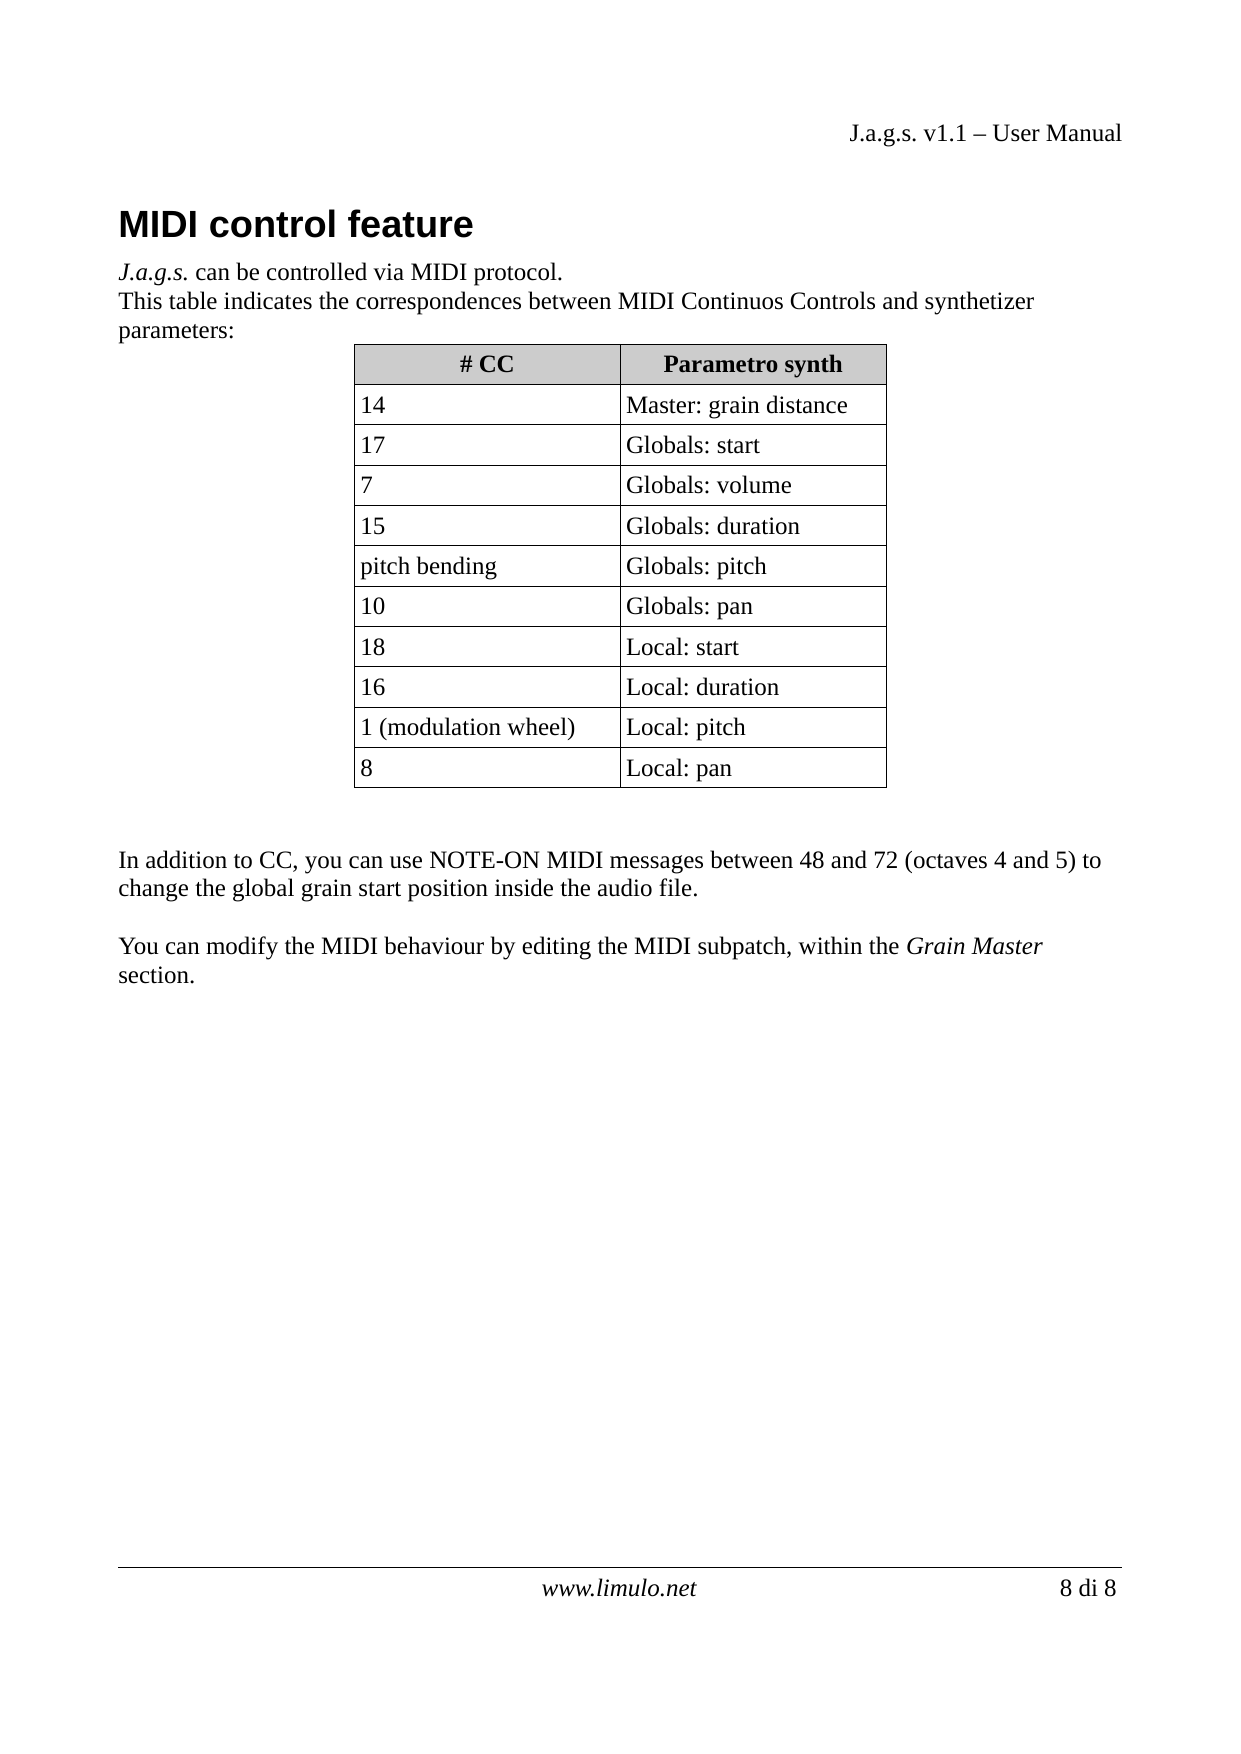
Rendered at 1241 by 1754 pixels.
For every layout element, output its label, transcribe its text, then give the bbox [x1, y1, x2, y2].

table_cell 15 [355, 506, 620, 545]
table_cell Local: start [621, 627, 886, 666]
table_cell Globals: volume [621, 466, 886, 505]
text This table indicates the correspondences between MIDI Continuos Controls and synthetizer parameters: [118, 286, 1122, 344]
table_cell pitch bending [355, 546, 620, 586]
text You can modify the MIDI behaviour by editing the MIDI subpatch, within the Grain Master section. [118, 931, 1122, 988]
table_cell 14 [355, 385, 620, 424]
table_cell Globals: start [621, 425, 886, 465]
table_cell Globals: duration [621, 506, 886, 545]
table_cell Master: grain distance [621, 385, 886, 424]
table_header Parametro synth [621, 345, 886, 384]
table_cell 17 [355, 425, 620, 465]
table_cell 8 [355, 748, 620, 787]
table_cell 1 (modulation wheel) [355, 708, 620, 747]
table_cell Local: pitch [621, 708, 886, 747]
text J.a.g.s. can be controlled via MIDI protocol. [118, 257, 1122, 286]
table_cell 10 [355, 587, 620, 626]
table_cell Local: duration [621, 667, 886, 707]
table_cell Globals: pan [621, 587, 886, 626]
table_cell 16 [355, 667, 620, 707]
table_cell 18 [355, 627, 620, 666]
table_cell Local: pan [621, 748, 886, 787]
text In addition to CC, you can use NOTE-ON MIDI messages between 48 and 72 (octaves 4 and 5) to change the global grain start position inside the audio file. [118, 845, 1122, 902]
table_header # CC [355, 345, 620, 384]
table_cell Globals: pitch [621, 546, 886, 586]
subtitle MIDI control feature [118, 201, 1122, 245]
table_cell 7 [355, 466, 620, 505]
